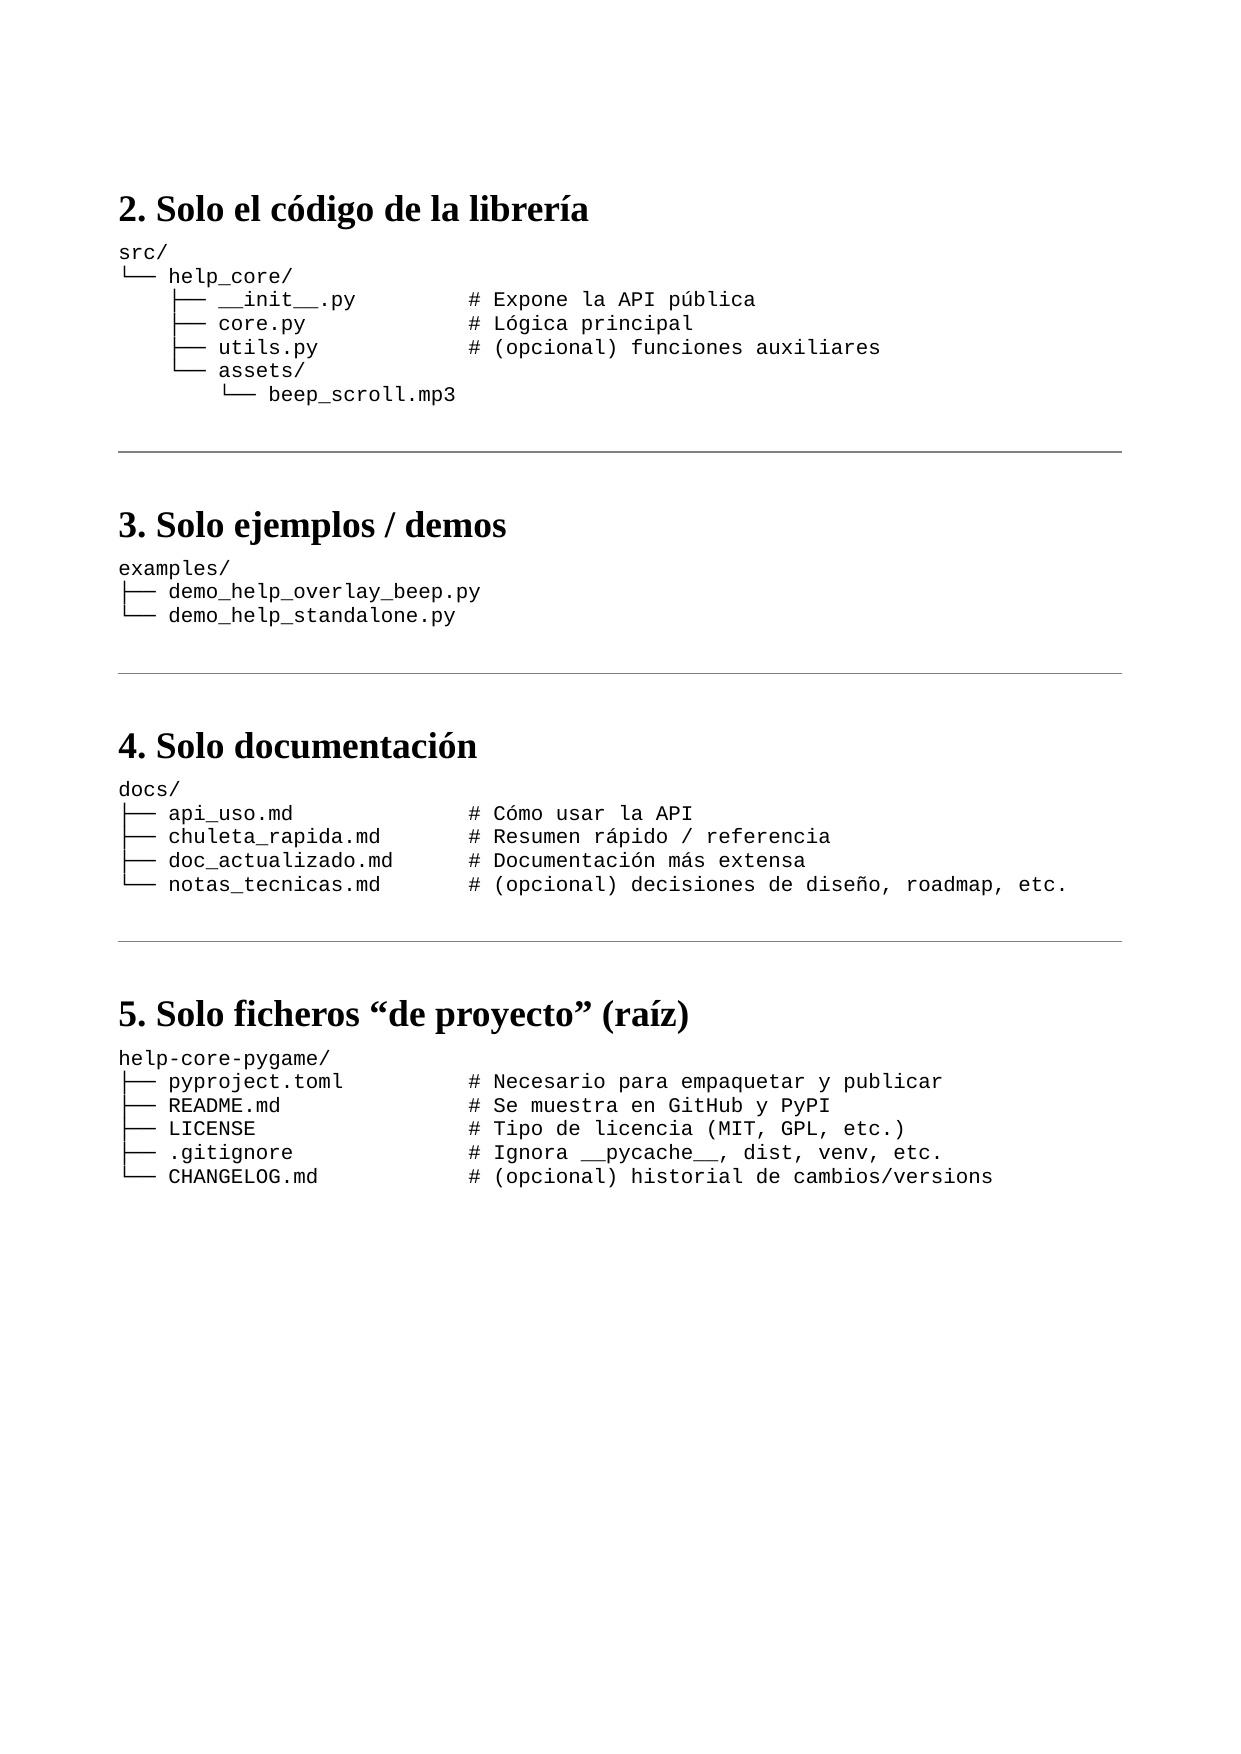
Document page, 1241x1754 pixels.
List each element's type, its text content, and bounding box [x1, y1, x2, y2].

text ├── demo_help_overlay_beep.py [118, 582, 1122, 605]
text └── notas_tecnicas.md # (opcional) decisiones de diseño, roadmap, etc. [118, 874, 1122, 897]
text └── help_core/ [118, 266, 1122, 289]
text ├── LICENSE # Tipo de licencia (MIT, GPL, etc.) [118, 1118, 1122, 1142]
subtitle 3. Solo ejemplos / demos [118, 502, 1122, 545]
text └── demo_help_standalone.py [118, 605, 1122, 629]
text ├── .gitignore # Ignora __pycache__, dist, venv, etc. [118, 1142, 1122, 1166]
text ├── utils.py # (opcional) funciones auxiliares [175, 337, 1122, 360]
text examples/ [118, 558, 1122, 582]
text ├── api_uso.md # Cómo usar la API [125, 803, 1122, 826]
text ├── chuleta_rapida.md # Resumen rápido / referencia [118, 826, 1122, 850]
text ├── utils.py # (opcional) funciones auxiliares [118, 337, 174, 360]
text ├── core.py # Lógica principal [118, 313, 1122, 337]
subtitle 2. Solo el código de la librería [118, 187, 1122, 230]
text help-core-pygame/ [118, 1047, 1122, 1071]
subtitle 4. Solo documentación [118, 723, 1122, 767]
text docs/ [118, 779, 1122, 803]
text ├── __init__.py # Expone la API pública [118, 289, 1122, 313]
text ├── pyproject.toml # Necesario para empaquetar y publicar [118, 1071, 1122, 1095]
text └── assets/ [118, 360, 1122, 384]
text ├── README.md # Se muestra en GitHub y PyPI [125, 1095, 1122, 1118]
text src/ [118, 242, 1122, 266]
subtitle 5. Solo ficheros “de proyecto” (raíz) [118, 992, 1122, 1035]
text ├── doc_actualizado.md # Documentación más extensa [118, 850, 1122, 874]
text └── beep_scroll.mp3 [118, 384, 1122, 408]
text └── CHANGELOG.md # (opcional) historial de cambios/versions [118, 1166, 1122, 1189]
